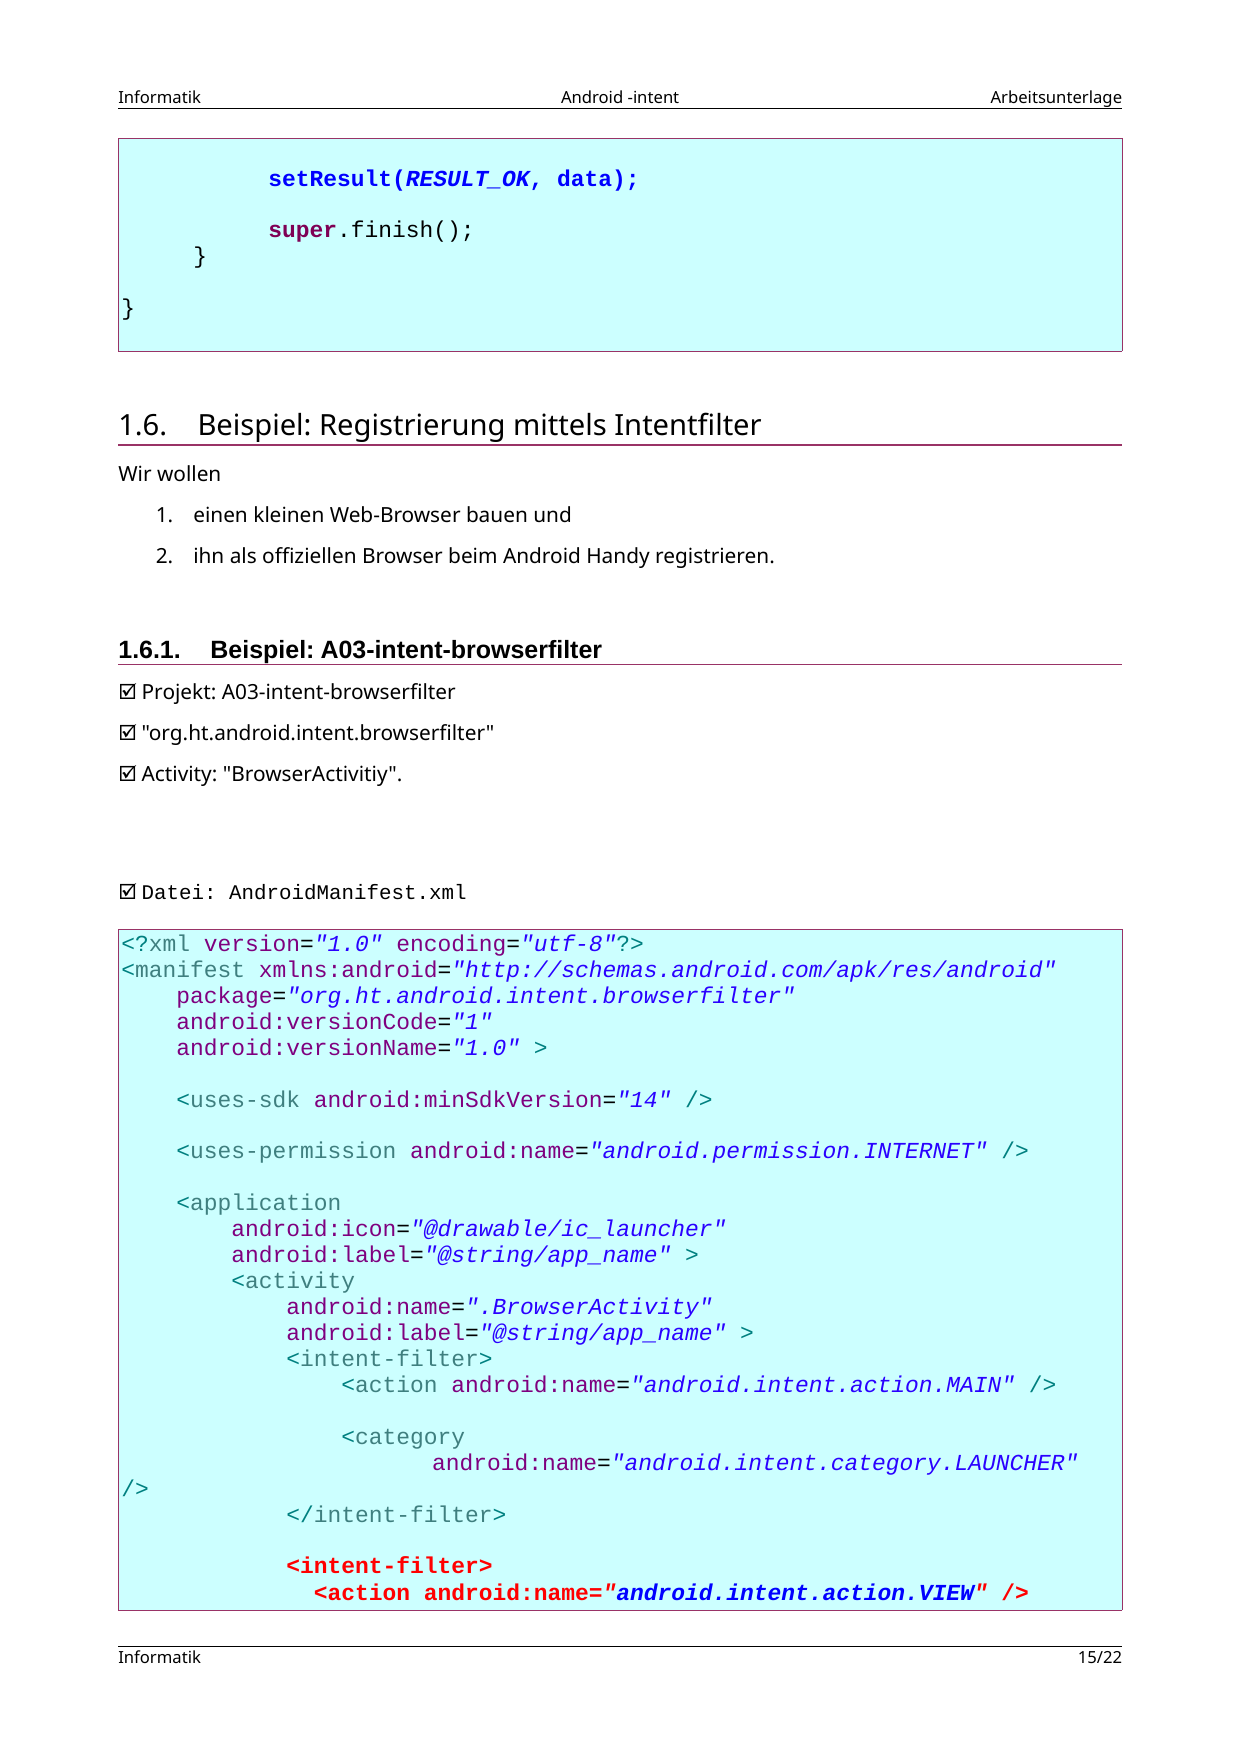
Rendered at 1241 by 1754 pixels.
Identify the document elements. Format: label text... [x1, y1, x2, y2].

text android:name=".BrowserActivity" [119, 1292, 1122, 1318]
text package="org.ht.android.intent.browserfilter" [119, 981, 1122, 1007]
list Projekt: A03-intent-browserfilter [118, 677, 1122, 706]
text android:label="@string/app_name" > [119, 1241, 1122, 1267]
text android:name="android.intent.category.LAUNCHER" /> [119, 1448, 1122, 1500]
list Activity: "BrowserActivitiy". [118, 759, 1122, 788]
list "org.ht.android.intent.browserfilter" [118, 718, 1122, 747]
list einen kleinen Web-Browser bauen und [156, 500, 1122, 528]
text <activity [119, 1267, 1122, 1292]
text <application [119, 1189, 1122, 1215]
text android:versionCode="1" [119, 1007, 1122, 1033]
text android:icon="@drawable/ic_launcher" [119, 1215, 1122, 1241]
text <category [119, 1422, 1122, 1448]
text super.finish(); [119, 216, 1122, 242]
list ihn als offiziellen Browser beim Android Handy registrieren. [156, 541, 1122, 569]
text </intent-filter> [119, 1500, 1122, 1526]
subtitle Beispiel: Registrierung mittels Intentfilter [118, 404, 1122, 444]
text android:label="@string/app_name" > [119, 1318, 1122, 1344]
subtitle Beispiel: A03-intent-browserfilter [118, 635, 1122, 664]
text <uses-permission android:name="android.permission.INTERNET" /> [119, 1137, 1122, 1163]
text <action android:name="android.intent.action.MAIN" /> [119, 1370, 1122, 1396]
text } [119, 293, 1122, 319]
text <manifest xmlns:android="http://schemas.android.com/apk/res/android" [119, 955, 1122, 981]
text <intent-filter> [119, 1344, 1122, 1370]
text } [119, 242, 1122, 268]
list Datei: AndroidManifest.xml [118, 882, 1122, 906]
text setResult(RESULT_OK, data); [119, 164, 1122, 190]
text <?xml version="1.0" encoding="utf-8"?> [119, 930, 1122, 955]
text <intent-filter> [119, 1552, 1122, 1578]
text <uses-sdk android:minSdkVersion="14" /> [119, 1085, 1122, 1111]
text Wir wollen [118, 459, 1122, 487]
text <action android:name="android.intent.action.VIEW" /> [119, 1578, 1122, 1610]
text android:versionName="1.0" > [119, 1033, 1122, 1059]
